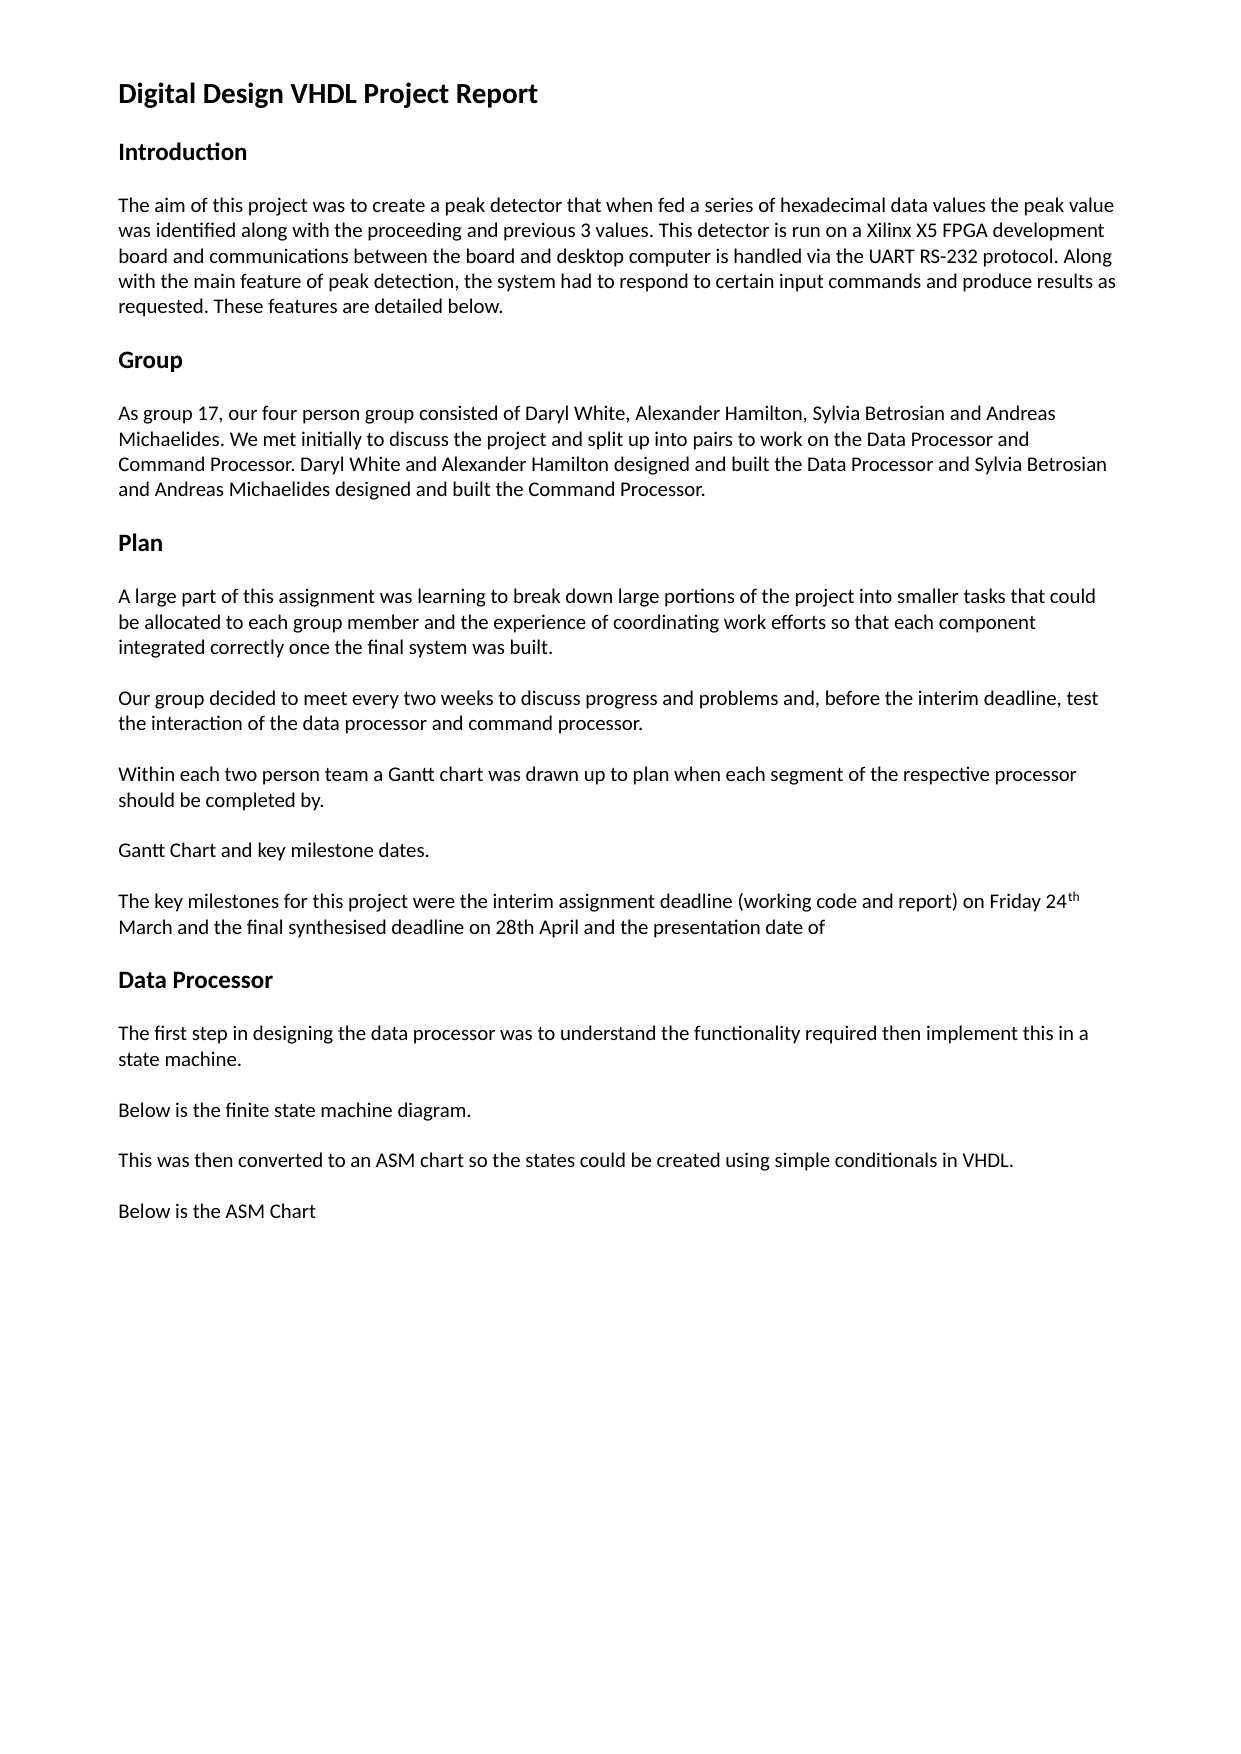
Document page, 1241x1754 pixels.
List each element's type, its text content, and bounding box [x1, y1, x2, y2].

text The aim of this project was to create a peak detector that when fed a series of hexadecimal data values the peak value was identified along with the proceeding and previous 3 values. This detector is run on a Xilinx X5 FPGA development [118, 192, 1122, 243]
text Digital Design VHDL Project Report [118, 75, 1122, 111]
text A large part of this assignment was learning to break down large portions of the project into smaller tasks that could be allocated to each group member and the experience of coordinating work efforts so that each component integrated correctly once the final system was built. [118, 583, 1122, 660]
text board and communications between the board and desktop computer is handled via the UART RS-232 protocol. Along with the main feature of peak detection, the system had to respond to certain input commands and produce results as requested. These features are detailed below. [118, 243, 1122, 319]
text The key milestones for this project were the interim assignment deadline (working code and report) on Friday 24th March and the final synthesised deadline on 28th April and the presentation date of [118, 888, 1122, 939]
text Gantt Chart and key milestone dates. [118, 838, 1122, 863]
text Introduction [118, 136, 1122, 167]
text Data Processor [118, 965, 1122, 995]
text Plan [118, 527, 1122, 558]
text Group [118, 344, 1122, 375]
text The first step in designing the data processor was to understand the functionality required then implement this in a state machine. [118, 1021, 1122, 1071]
text As group 17, our four person group consisted of Daryl White, Alexander Hamilton, Sylvia Betrosian and Andreas Michaelides. We met initially to discuss the project and split up into pairs to work on the Data Processor and Command Processor. Daryl White and Alexander Hamilton designed and built the Data Processor and Sylvia Betrosian and Andreas Michaelides designed and built the Command Processor. [118, 400, 1122, 502]
text Within each two person team a Gantt chart was drawn up to plan when each segment of the respective processor should be completed by. [118, 761, 1122, 812]
text This was then converted to an ASM chart so the states could be created using simple conditionals in VHDL. [118, 1148, 1122, 1173]
text Below is the finite state machine diagram. [118, 1097, 1122, 1122]
text Below is the ASM Chart [118, 1198, 1122, 1224]
text Our group decided to meet every two weeks to discuss progress and problems and, before the interim deadline, test the interaction of the data processor and command processor. [118, 685, 1122, 736]
